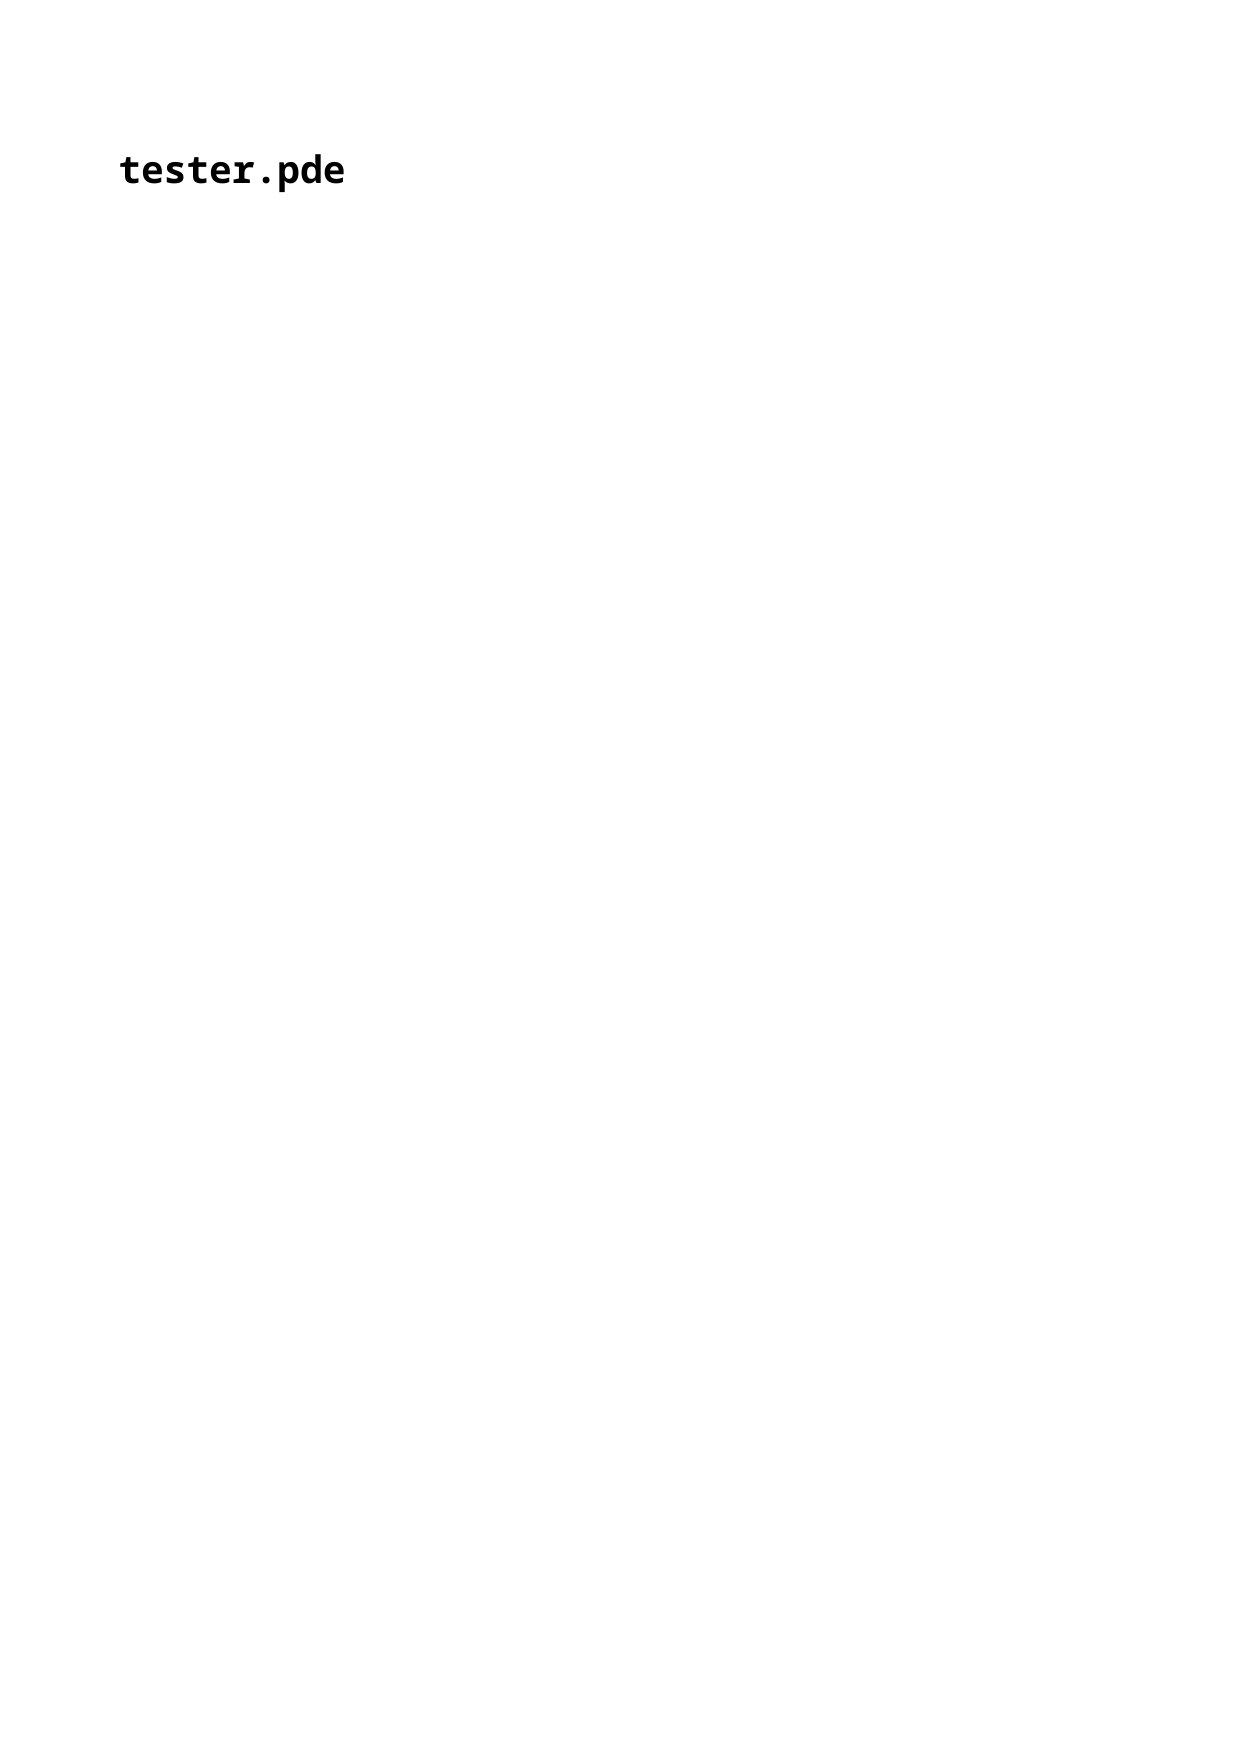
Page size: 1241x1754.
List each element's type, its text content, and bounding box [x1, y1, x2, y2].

subtitle tester.pde [118, 143, 1122, 195]
